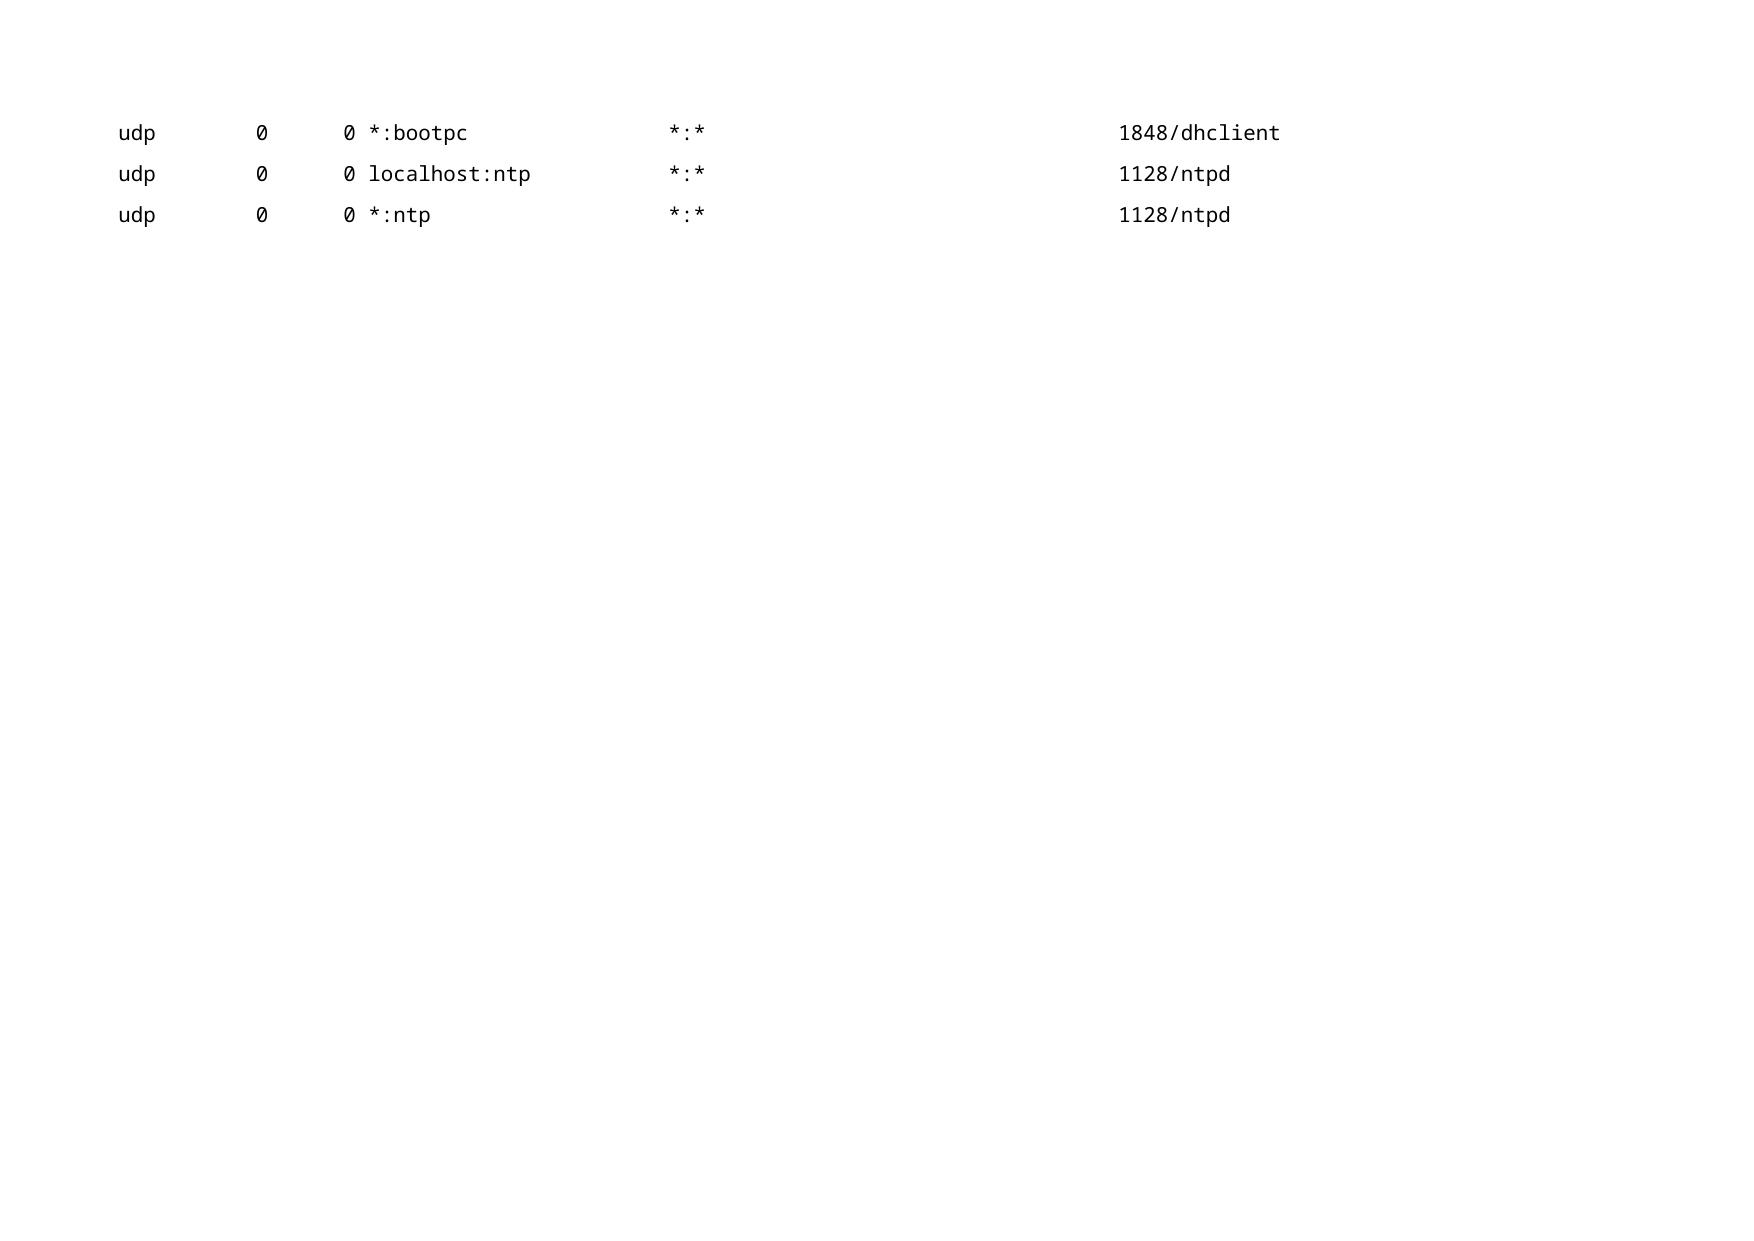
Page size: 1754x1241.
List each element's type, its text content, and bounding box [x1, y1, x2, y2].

text udp 0 0 *:bootpc *:* 1848/dhclient [118, 118, 1636, 147]
text udp 0 0 *:ntp *:* 1128/ntpd [118, 200, 1636, 228]
text udp 0 0 localhost:ntp *:* 1128/ntpd [118, 159, 1636, 187]
